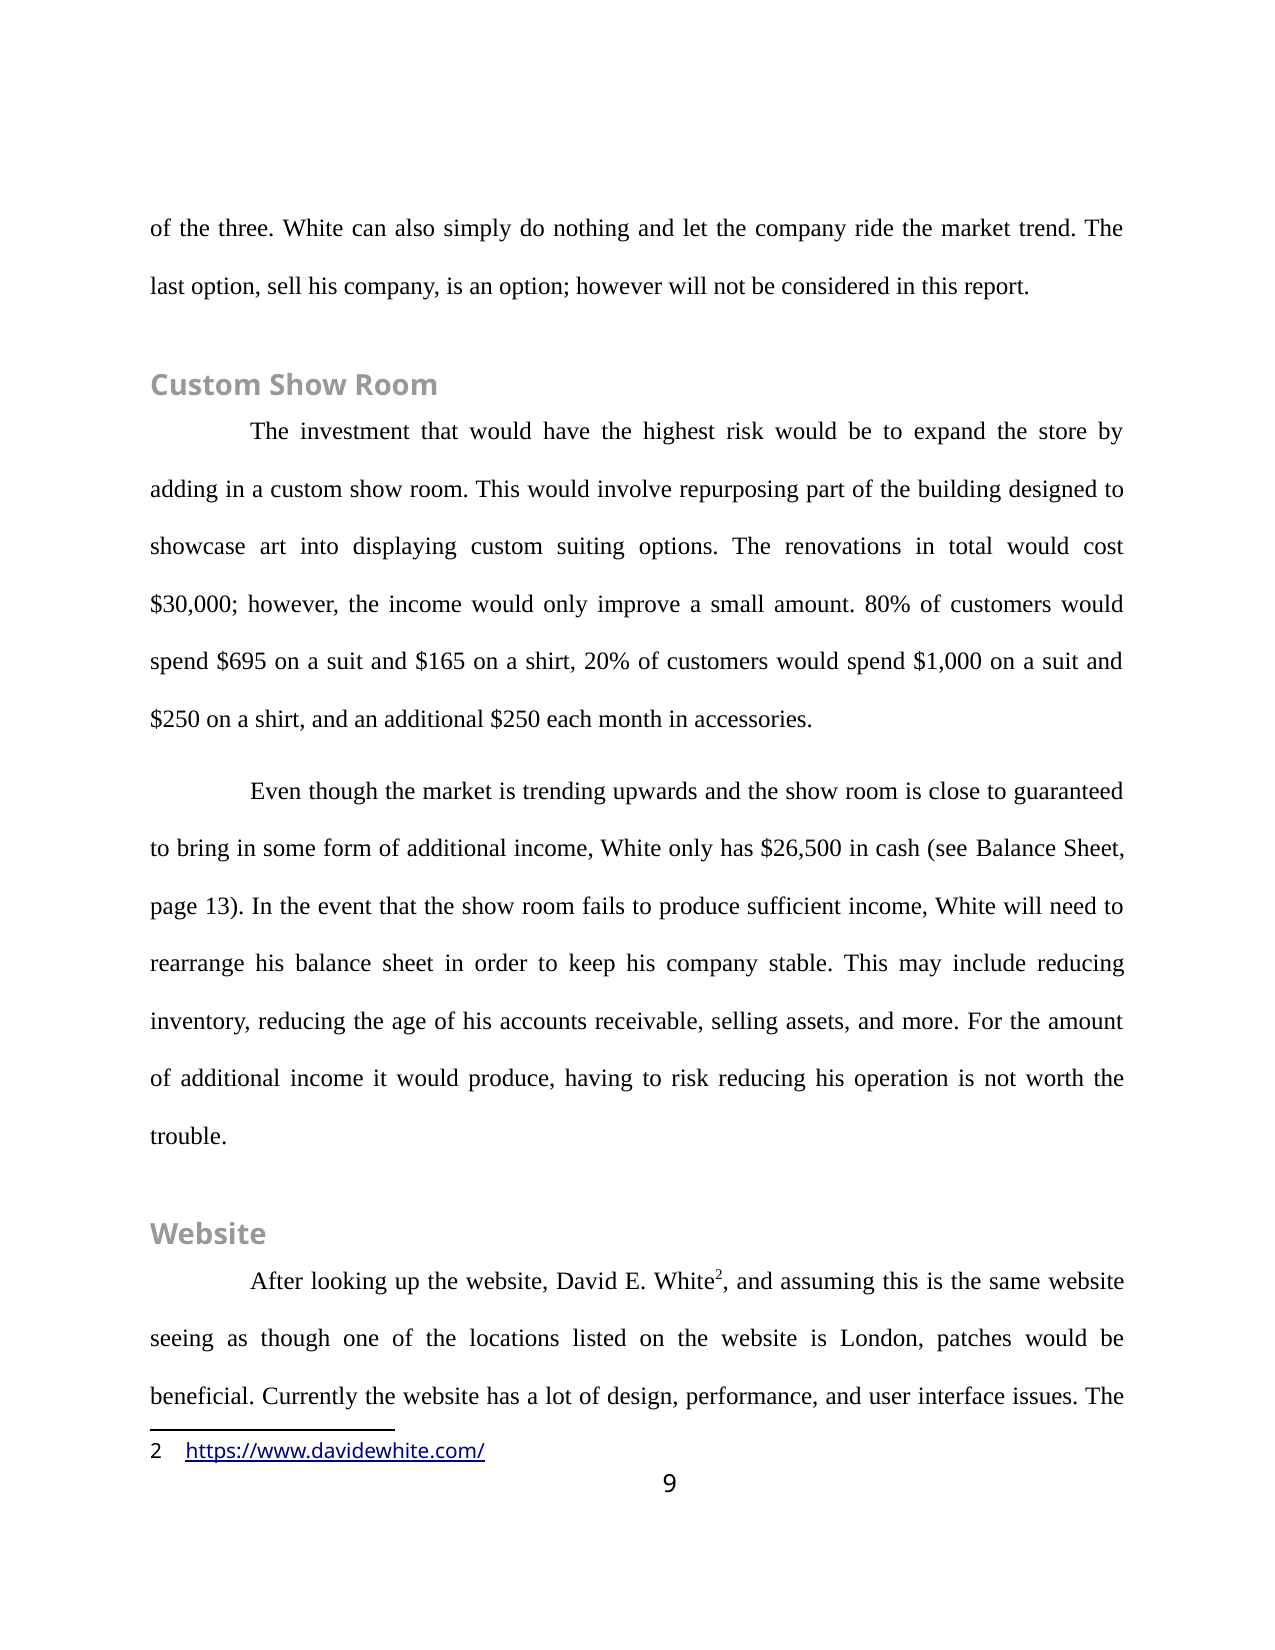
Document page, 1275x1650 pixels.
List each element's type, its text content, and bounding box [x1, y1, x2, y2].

text After looking up the website, David E. White, and assuming this is the same website seeing as though one of the locations listed on the website is London, patches would be beneficial. Currently the website has a lot of design, performance, and user interface issues. The [150, 1266, 1125, 1409]
text of the three. White can also simply do nothing and let the company ride the market trend. The last option, sell his company, is an option; however will not be considered in this report. [150, 213, 1125, 300]
subtitle Website [150, 1214, 1125, 1253]
text Even though the market is trending upwards and the show room is close to guaranteed to bring in some form of additional income, White only has $26,500 in cash (see Balance Sheet, page 13). In the event that the show room fails to produce sufficient income, White will need to rearrange his balance sheet in order to keep his company stable. This may include reducing inventory, reducing the age of his accounts receivable, selling assets, and more. For the amount of additional income it would produce, having to risk reducing his operation is not worth the trouble. [150, 776, 1125, 1149]
text https://www.davidewhite.com/ [150, 1436, 1125, 1464]
subtitle Custom Show Room [150, 364, 1125, 404]
text The investment that would have the highest risk would be to expand the store by adding in a custom show room. This would involve repurposing part of the building designed to showcase art into displaying custom suiting options. The renovations in total would cost $30,000; however, the income would only improve a small amount. 80% of customers would spend $695 on a suit and $165 on a shirt, 20% of customers would spend $1,000 on a suit and $250 on a shirt, and an additional $250 each month in accessories. [150, 416, 1125, 732]
